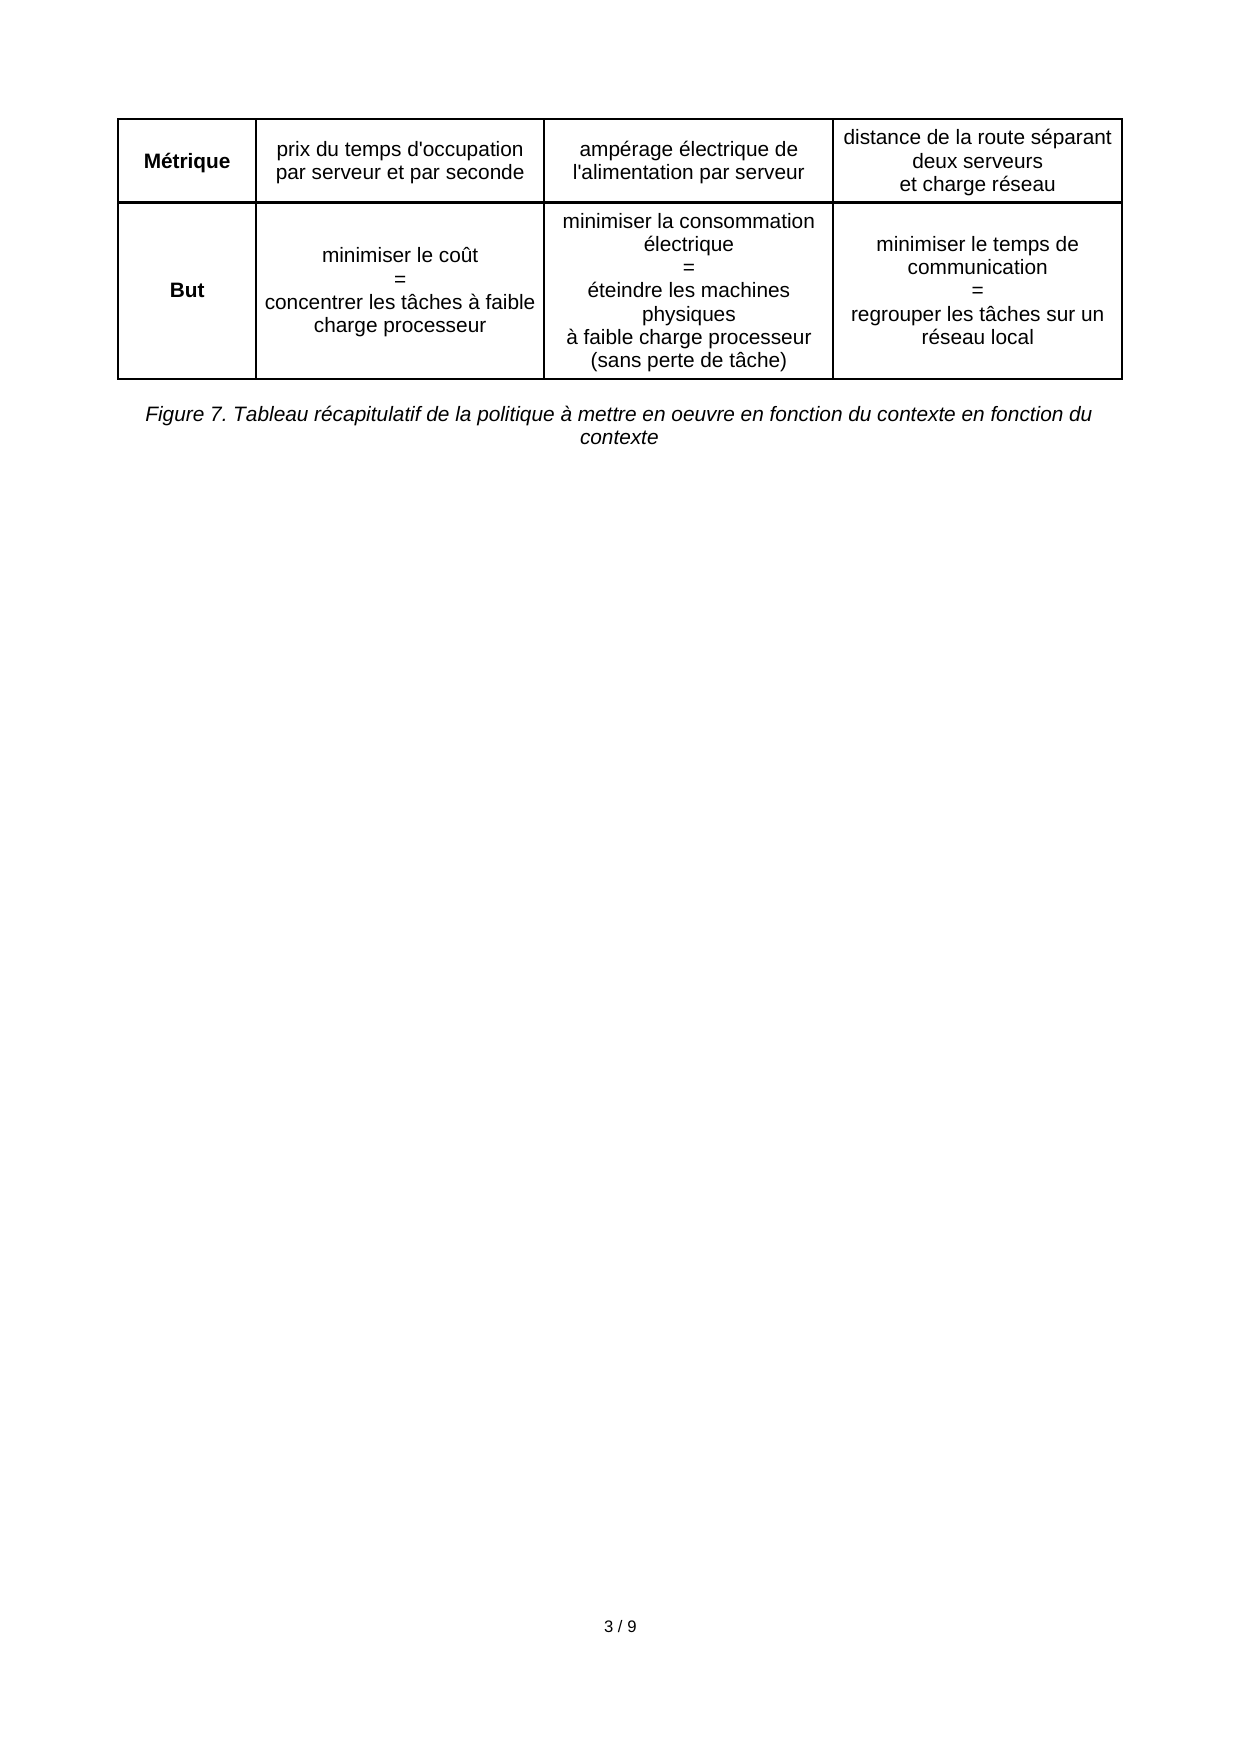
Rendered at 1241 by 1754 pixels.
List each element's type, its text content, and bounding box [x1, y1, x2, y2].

table_cell prix du temps d'occupation par serveur et par seconde [257, 120, 543, 201]
text Figure 7. Tableau récapitulatif de la politique à mettre en oeuvre en fonction du contexte en fonction du contexte [118, 403, 1122, 449]
table_cell ampérage électrique de l'alimentation par serveur [545, 120, 832, 201]
table_cell minimiser la consommation électrique = éteindre les machines physiques à faible charge processeur (sans perte de tâche) [545, 204, 832, 377]
table_cell Métrique [119, 120, 255, 201]
table_cell But [119, 204, 255, 377]
table_cell minimiser le temps de communication = regrouper les tâches sur un réseau local [834, 204, 1121, 377]
table_cell distance de la route séparant deux serveurs et charge réseau [834, 120, 1121, 201]
table_cell minimiser le coût = concentrer les tâches à faible charge processeur [257, 204, 543, 377]
